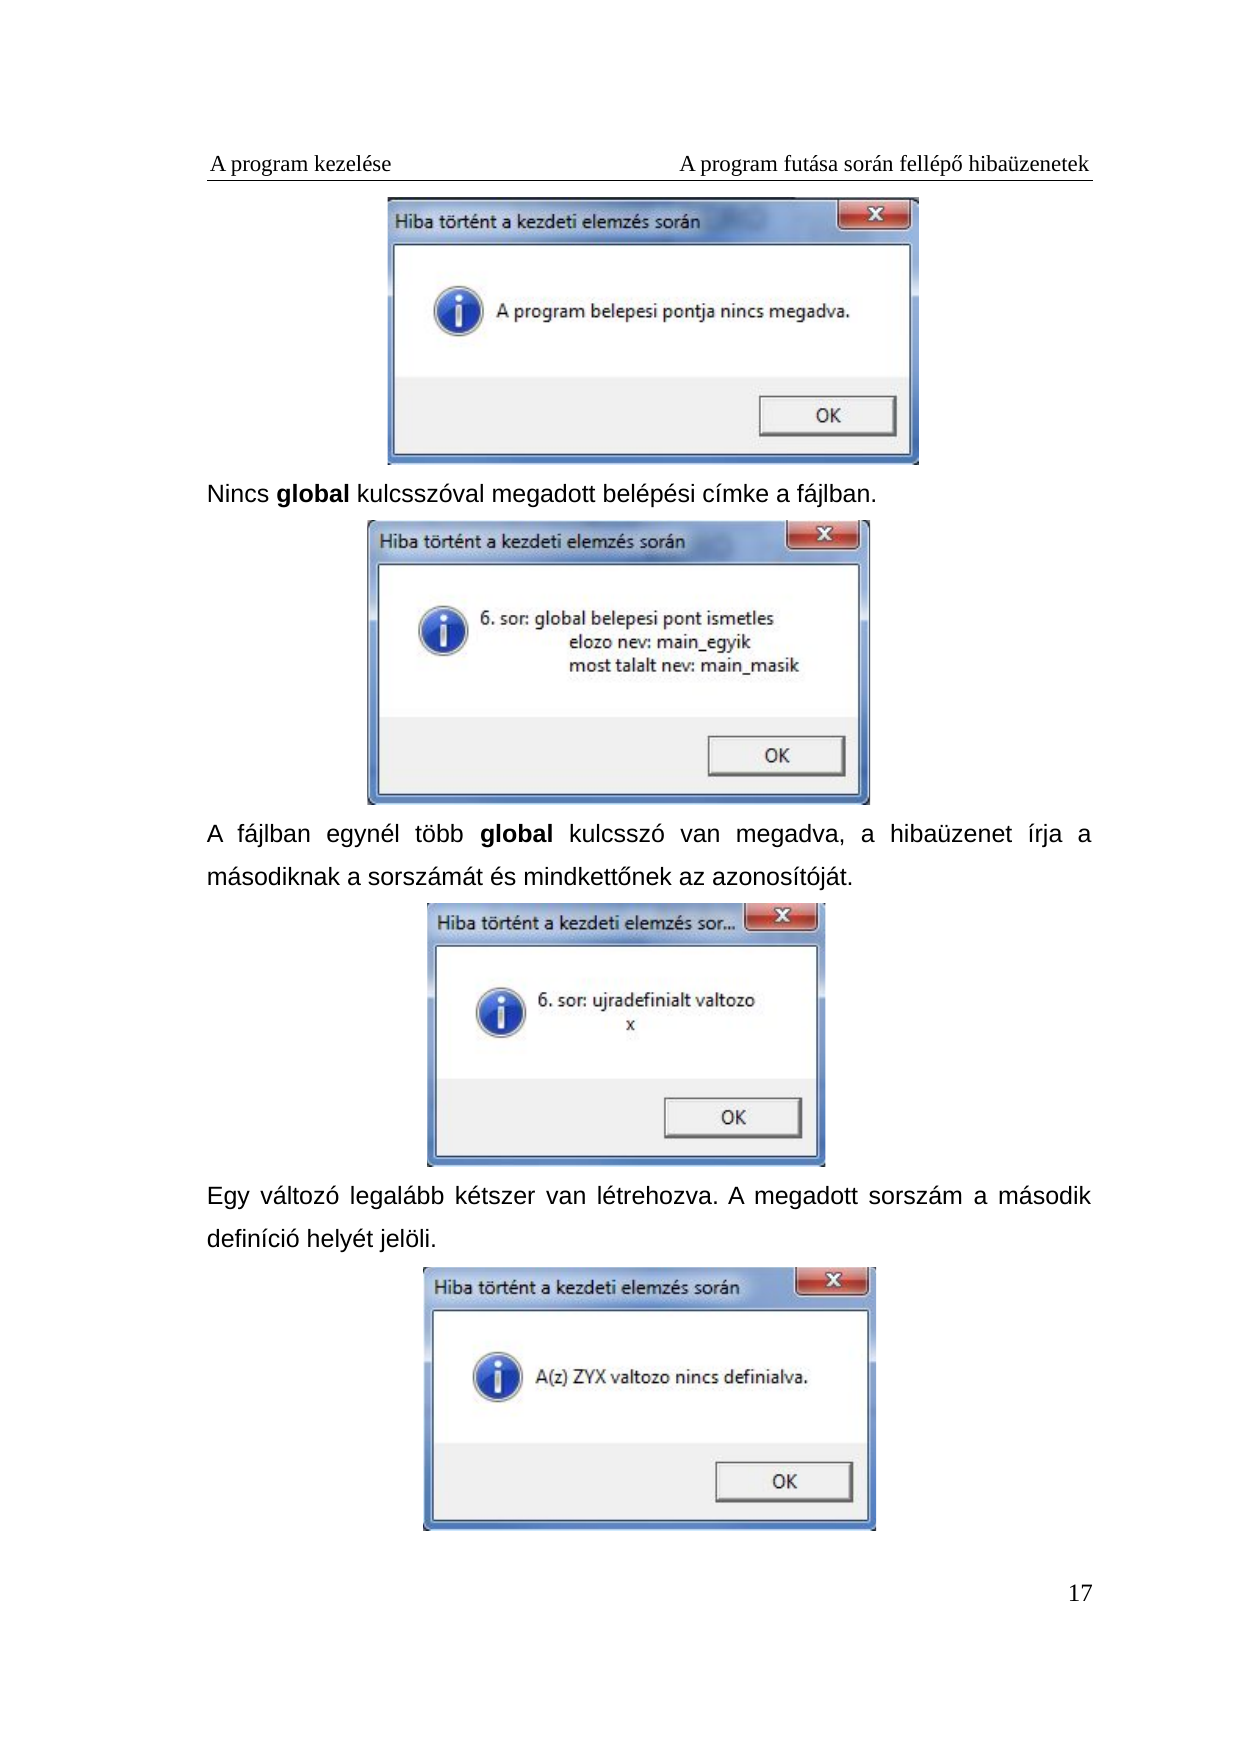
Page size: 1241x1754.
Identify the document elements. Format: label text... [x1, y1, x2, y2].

picture [427, 903, 826, 1167]
picture [423, 1267, 877, 1531]
text Egy változó legalább kétszer van létrehozva. A megadott sorszám a második definíció helyét jelöli. [207, 905, 1093, 1253]
text Nincs global kulcsszóval megadott belépési címke a fájlban. [207, 209, 1093, 508]
picture [367, 520, 871, 805]
picture [387, 197, 919, 465]
text A fájlban egynél több global kulcsszó van megadva, a hibaüzenet írja a másodiknak a sorszámát és mindkettőnek az azonosítóját. [207, 522, 1093, 891]
